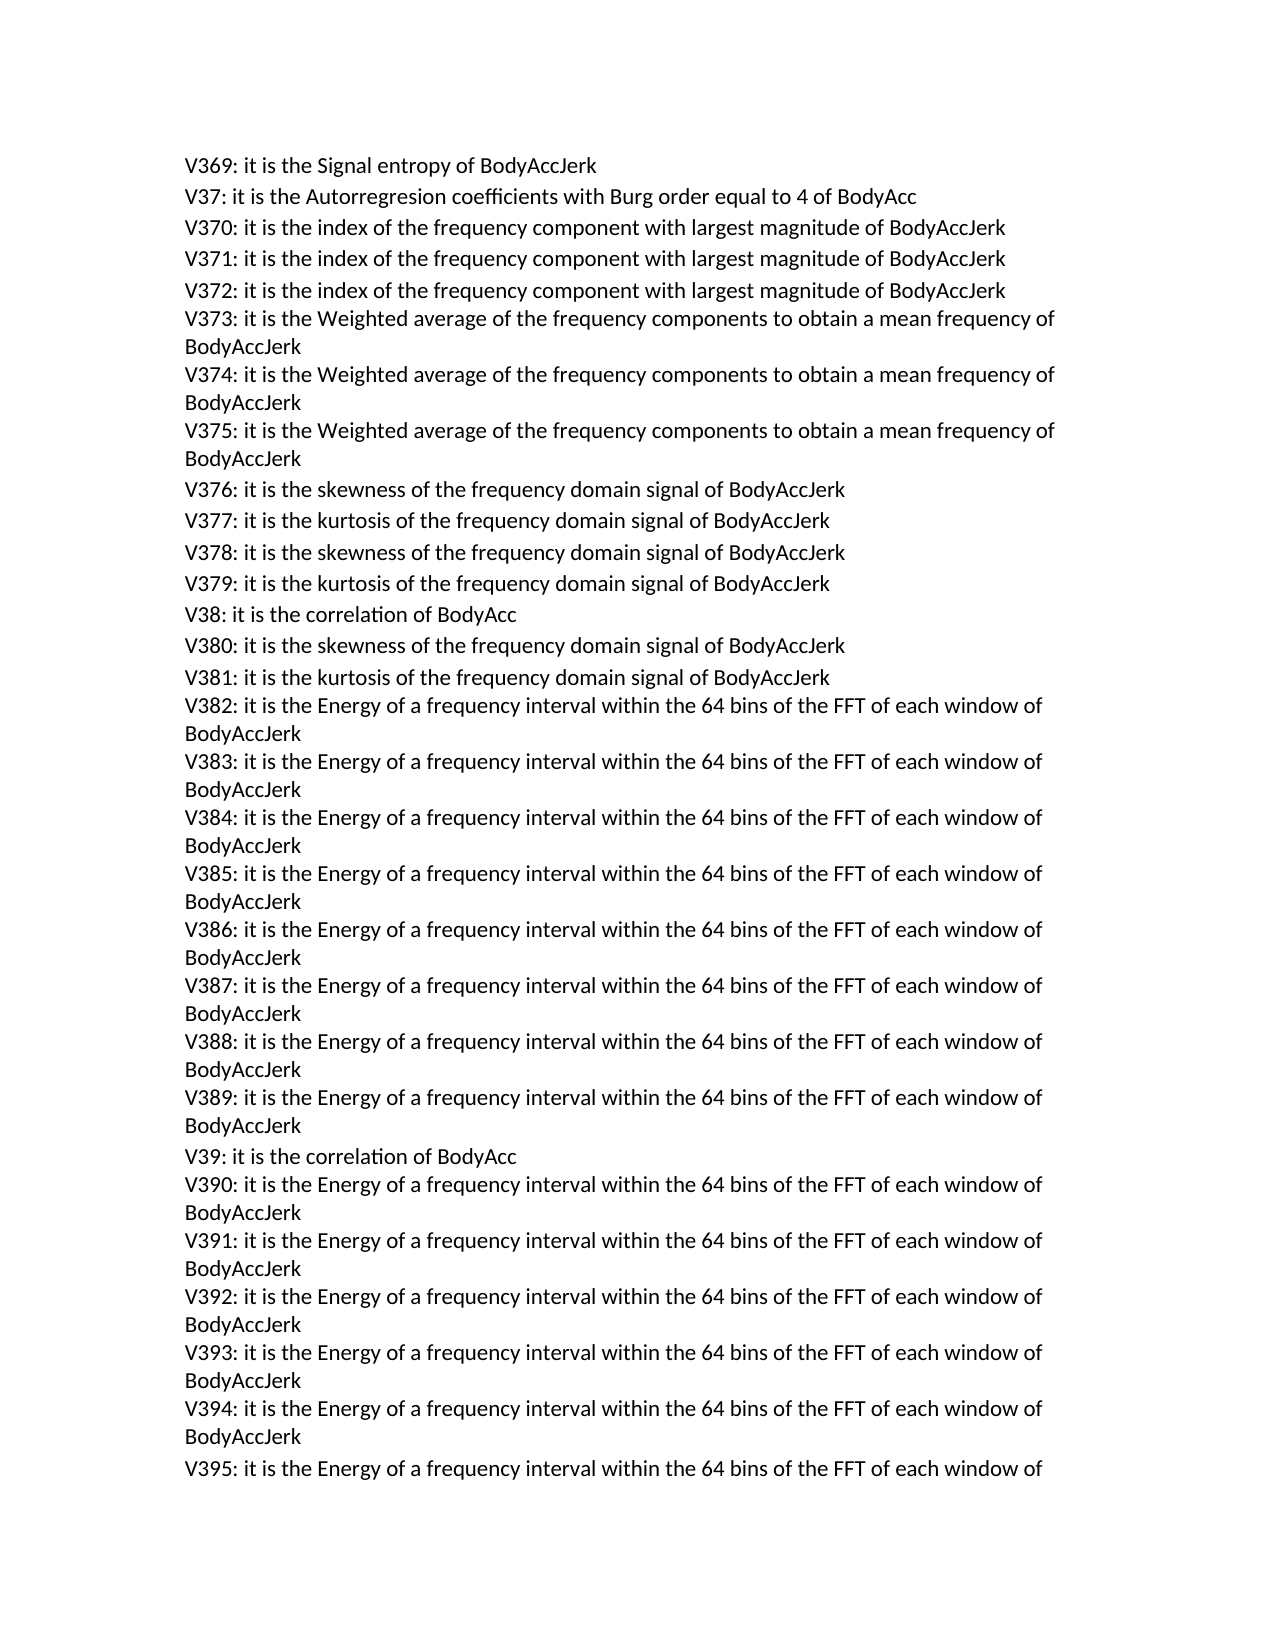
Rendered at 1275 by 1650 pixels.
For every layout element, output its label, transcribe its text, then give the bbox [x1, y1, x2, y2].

table_cell V395: it is the Energy of a frequency interval within the 64 bins of the FFT of each window of [177, 1451, 1098, 1482]
table_cell V382: it is the Energy of a frequency interval within the 64 bins of the FFT of each window of BodyAccJerk [177, 691, 1098, 747]
table_cell V384: it is the Energy of a frequency interval within the 64 bins of the FFT of each window of BodyAccJerk [177, 803, 1098, 859]
table_cell V378: it is the skewness of the frequency domain signal of BodyAccJerk [177, 535, 1098, 566]
table_cell V375: it is the Weighted average of the frequency components to obtain a mean frequency of BodyAccJerk [177, 416, 1098, 472]
table_cell V372: it is the index of the frequency component with largest magnitude of BodyAccJerk [177, 273, 1098, 304]
table_cell V376: it is the skewness of the frequency domain signal of BodyAccJerk [177, 472, 1098, 503]
table_cell V386: it is the Energy of a frequency interval within the 64 bins of the FFT of each window of BodyAccJerk [177, 915, 1098, 971]
table_cell V388: it is the Energy of a frequency interval within the 64 bins of the FFT of each window of BodyAccJerk [177, 1027, 1098, 1083]
table_cell V369: it is the Signal entropy of BodyAccJerk [177, 148, 1098, 179]
table_cell V392: it is the Energy of a frequency interval within the 64 bins of the FFT of each window of BodyAccJerk [177, 1283, 1098, 1338]
table_cell V389: it is the Energy of a frequency interval within the 64 bins of the FFT of each window of BodyAccJerk [177, 1083, 1098, 1139]
table_cell V394: it is the Energy of a frequency interval within the 64 bins of the FFT of each window of BodyAccJerk [177, 1395, 1098, 1451]
table_cell V377: it is the kurtosis of the frequency domain signal of BodyAccJerk [177, 503, 1098, 534]
table_cell V374: it is the Weighted average of the frequency components to obtain a mean frequency of BodyAccJerk [177, 360, 1098, 416]
table_cell V371: it is the index of the frequency component with largest magnitude of BodyAccJerk [177, 241, 1098, 273]
table_cell V39: it is the correlation of BodyAcc [177, 1139, 1098, 1170]
table_cell V379: it is the kurtosis of the frequency domain signal of BodyAccJerk [177, 566, 1098, 597]
table_cell V381: it is the kurtosis of the frequency domain signal of BodyAccJerk [177, 660, 1098, 691]
table_cell V387: it is the Energy of a frequency interval within the 64 bins of the FFT of each window of BodyAccJerk [177, 971, 1098, 1027]
table_cell V373: it is the Weighted average of the frequency components to obtain a mean frequency of BodyAccJerk [177, 304, 1098, 360]
table_cell V38: it is the correlation of BodyAcc [177, 597, 1098, 628]
table_cell V380: it is the skewness of the frequency domain signal of BodyAccJerk [177, 628, 1098, 659]
table_cell V390: it is the Energy of a frequency interval within the 64 bins of the FFT of each window of BodyAccJerk [177, 1170, 1098, 1226]
table_cell V383: it is the Energy of a frequency interval within the 64 bins of the FFT of each window of BodyAccJerk [177, 747, 1098, 803]
table_cell V370: it is the index of the frequency component with largest magnitude of BodyAccJerk [177, 210, 1098, 241]
table_cell V391: it is the Energy of a frequency interval within the 64 bins of the FFT of each window of BodyAccJerk [177, 1226, 1098, 1282]
table_cell V385: it is the Energy of a frequency interval within the 64 bins of the FFT of each window of BodyAccJerk [177, 859, 1098, 915]
table_cell V393: it is the Energy of a frequency interval within the 64 bins of the FFT of each window of BodyAccJerk [177, 1339, 1098, 1394]
table_cell V37: it is the Autorregresion coefficients with Burg order equal to 4 of BodyAcc [177, 179, 1098, 210]
